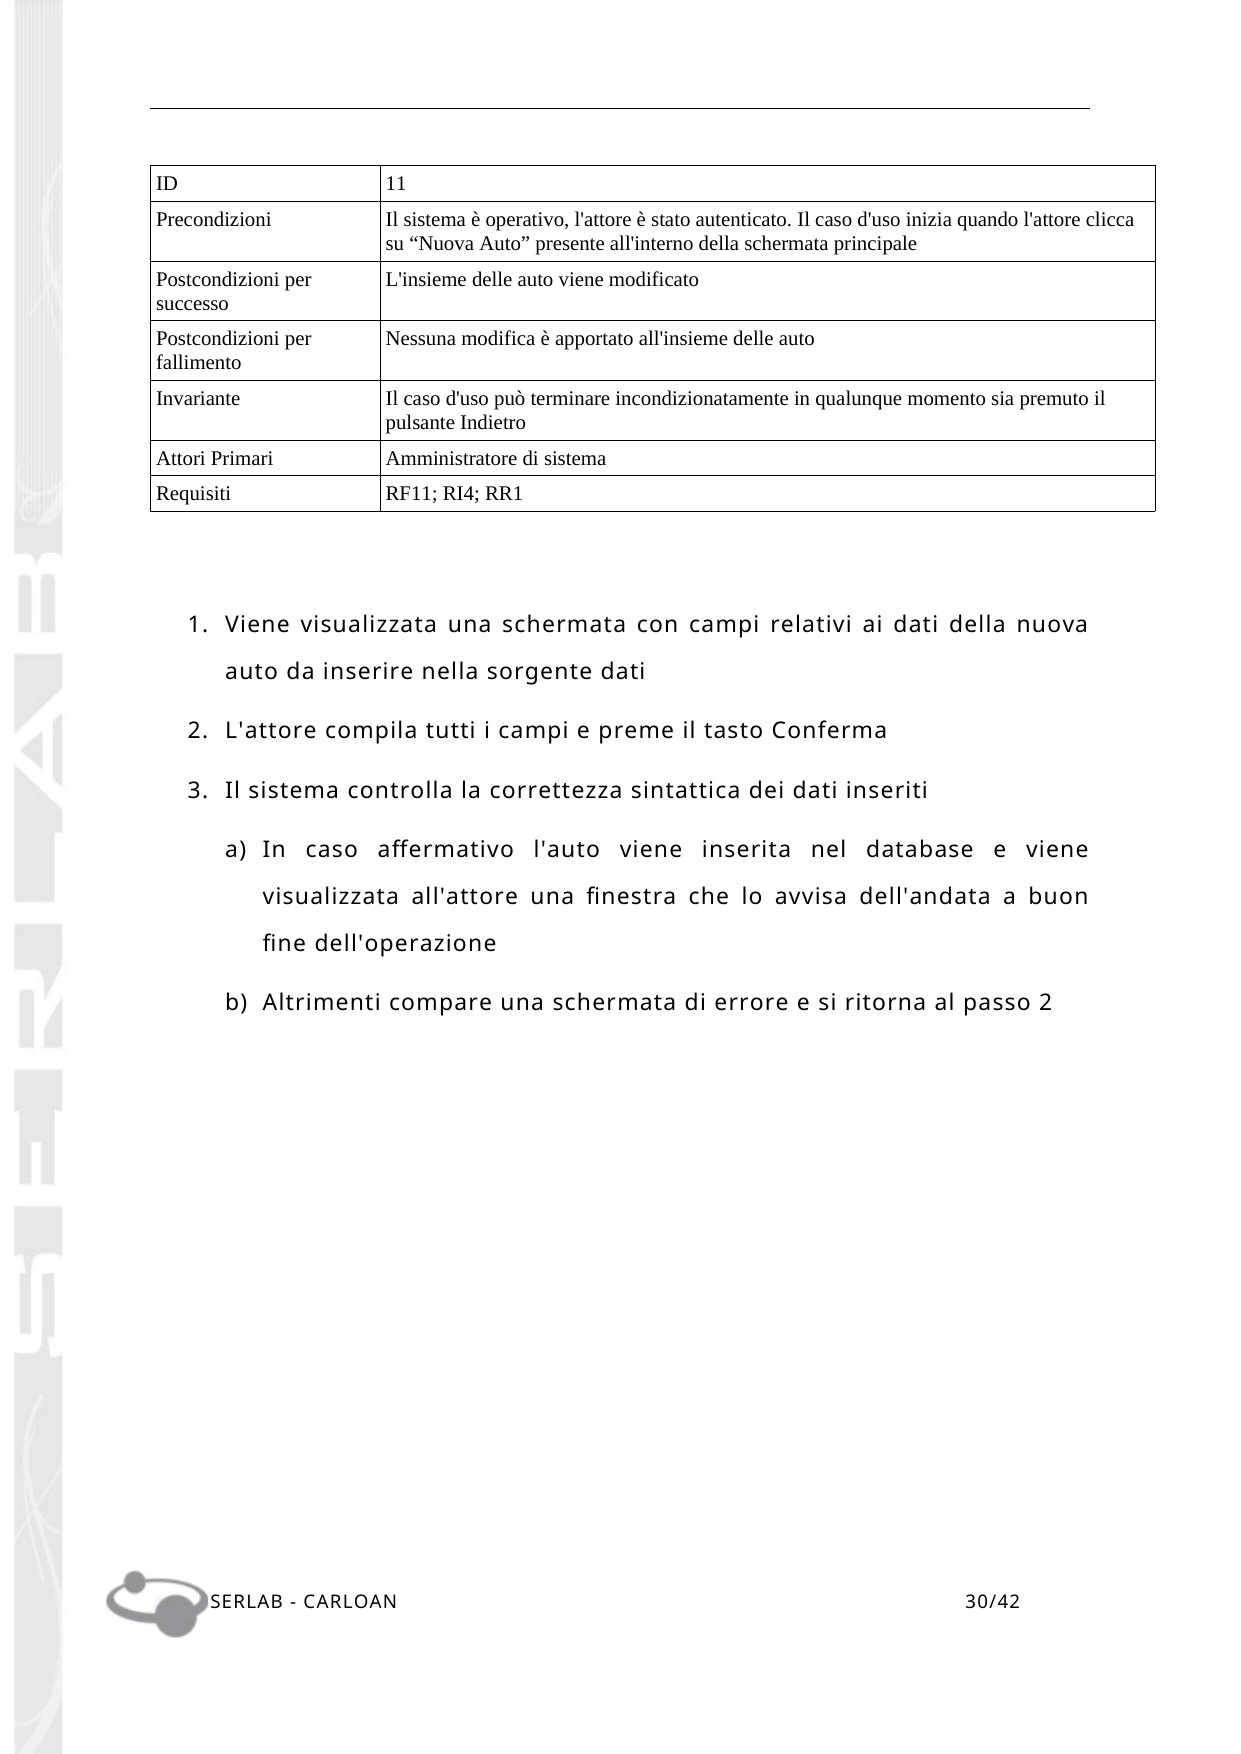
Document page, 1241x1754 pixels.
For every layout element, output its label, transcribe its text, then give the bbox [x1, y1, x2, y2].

table_cell ID [151, 166, 380, 201]
picture [94, 1570, 209, 1641]
list Altrimenti compare una schermata di errore e si ritorna al passo 2 [225, 986, 1090, 1017]
list Viene visualizzata una schermata con campi relativi ai dati della nuova auto da inserire nella sorgente dati [187, 608, 1090, 686]
table_cell RF11; RI4; RR1 [381, 476, 1155, 511]
table_cell Precondizioni [151, 202, 380, 261]
table_cell L'insieme delle auto viene modificato [381, 262, 1155, 320]
picture [0, 0, 71, 1754]
table_cell Il sistema è operativo, l'attore è stato autenticato. Il caso d'uso inizia quando l'attore clicca su “Nuova Auto” presente all'interno della schermata principale [381, 202, 1155, 261]
table_cell Nessuna modifica è apportato all'insieme delle auto [381, 321, 1155, 380]
table_cell Postcondizioni per fallimento [151, 321, 380, 380]
table_cell Postcondizioni per successo [151, 262, 380, 320]
table_cell Requisiti [151, 476, 380, 511]
table_cell Attori Primari [151, 441, 380, 475]
table_cell Invariante [151, 381, 380, 440]
table_cell 11 [381, 166, 1155, 201]
list Il sistema controlla la correttezza sintattica dei dati inseriti [187, 774, 1090, 805]
list L'attore compila tutti i campi e preme il tasto Conferma [187, 714, 1090, 746]
table_cell Il caso d'uso può terminare incondizionatamente in qualunque momento sia premuto il pulsante Indietro [381, 381, 1155, 440]
list In caso affermativo l'auto viene inserita nel database e viene visualizzata all'attore una finestra che lo avvisa dell'andata a buon fine dell'operazione [225, 833, 1090, 958]
table_cell Amministratore di sistema [381, 441, 1155, 475]
